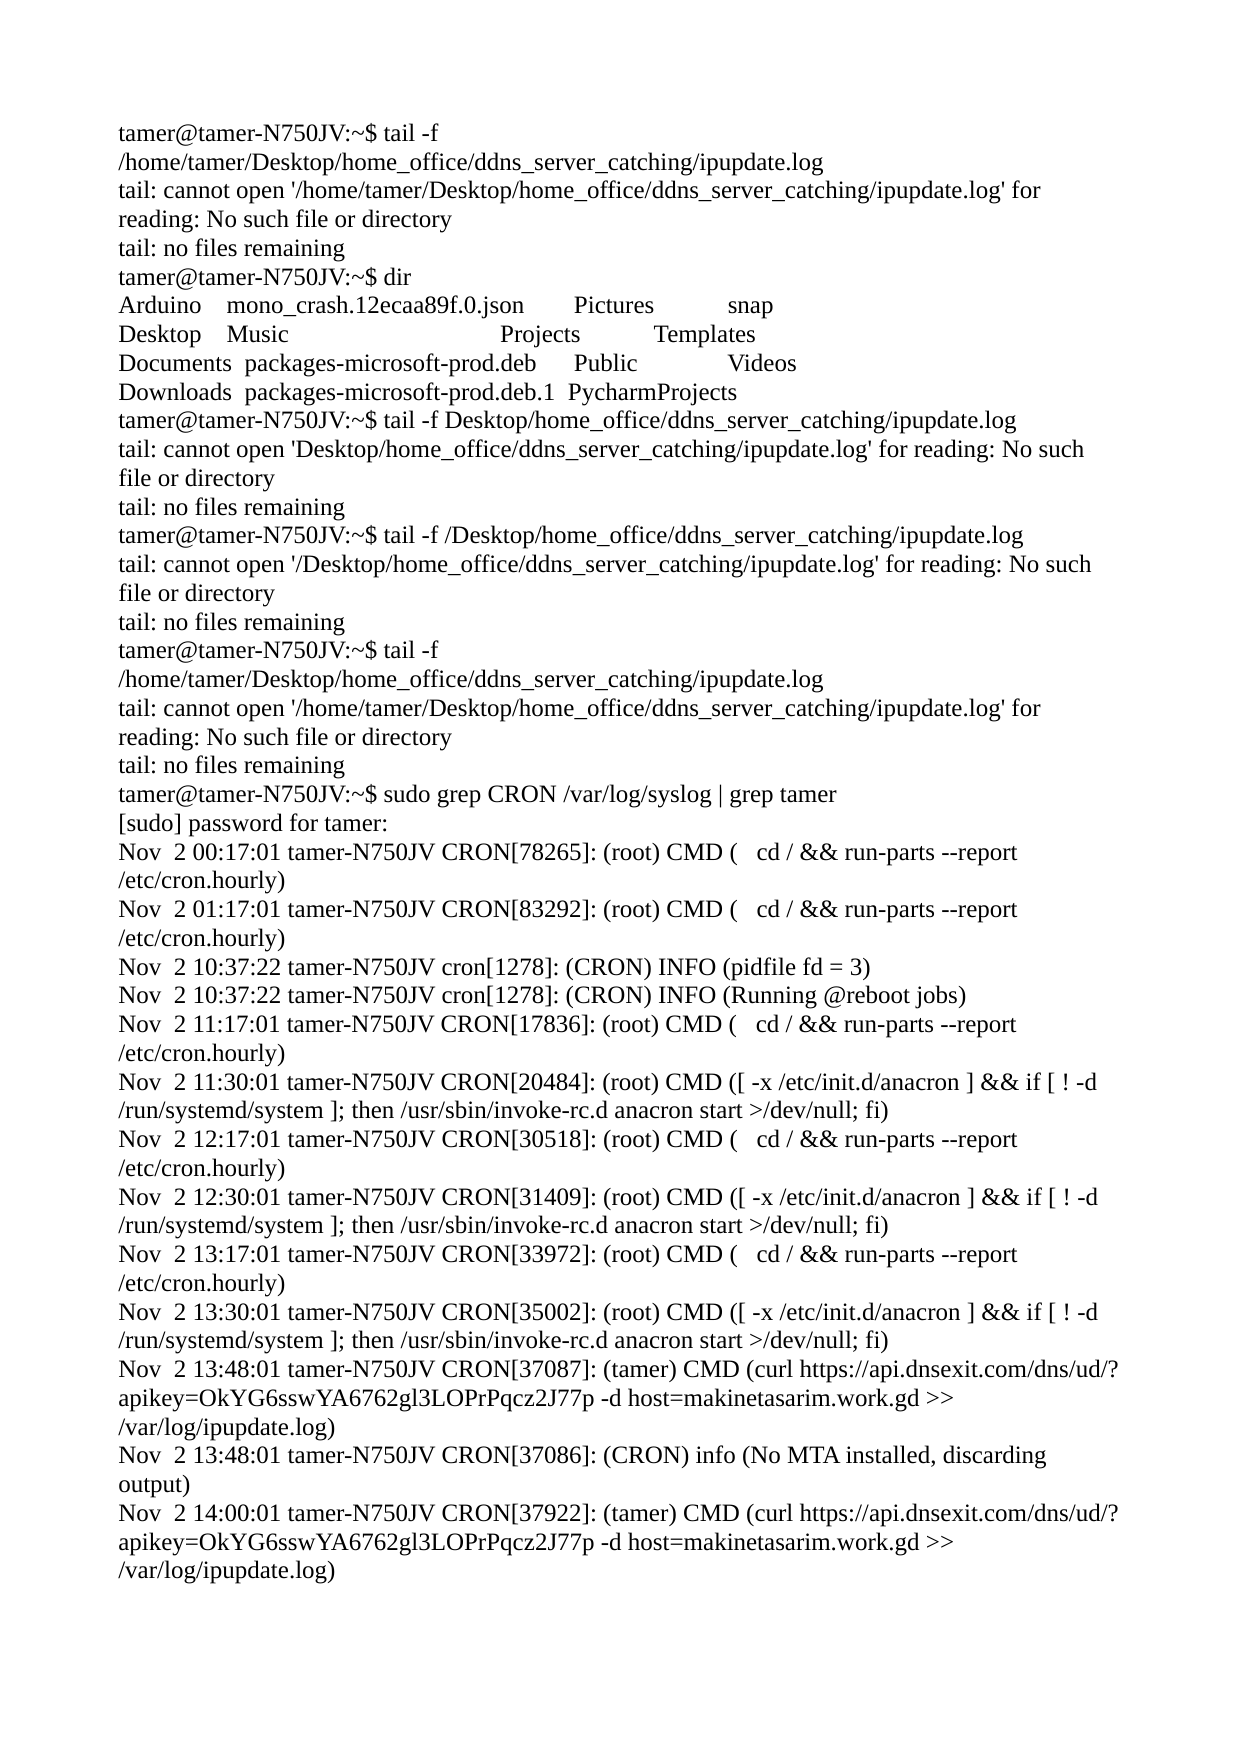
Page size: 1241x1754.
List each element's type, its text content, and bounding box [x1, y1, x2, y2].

text tamer@tamer-N750JV:~$ tail -f Desktop/home_office/ddns_server_catching/ipupdate.log [118, 406, 1122, 434]
text tail: no files remaining [118, 751, 1122, 779]
text Nov 2 14:00:01 tamer-N750JV CRON[37922]: (tamer) CMD (curl https://api.dnsexit.com/dns/ud/?apikey=OkYG6sswYA6762gl3LOPrPqcz2J77p -d host=makinetasarim.work.gd >> /var/log/ipupdate.log) [118, 1498, 1122, 1584]
text Nov 2 12:30:01 tamer-N750JV CRON[31409]: (root) CMD ([ -x /etc/init.d/anacron ] && if [ ! -d /run/systemd/system ]; then /usr/sbin/invoke-rc.d anacron start >/dev/null; fi) [118, 1182, 1122, 1239]
text Nov 2 11:30:01 tamer-N750JV CRON[20484]: (root) CMD ([ -x /etc/init.d/anacron ] && if [ ! -d /run/systemd/system ]; then /usr/sbin/invoke-rc.d anacron start >/dev/null; fi) [118, 1067, 1122, 1124]
text tail: cannot open '/home/tamer/Desktop/home_office/ddns_server_catching/ipupdate.log' for reading: No such file or directory [118, 693, 1122, 751]
text tail: cannot open '/Desktop/home_office/ddns_server_catching/ipupdate.log' for reading: No such file or directory [118, 549, 1122, 607]
text Nov 2 13:17:01 tamer-N750JV CRON[33972]: (root) CMD ( cd / && run-parts --report /etc/cron.hourly) [118, 1239, 1122, 1297]
text Nov 2 13:48:01 tamer-N750JV CRON[37086]: (CRON) info (No MTA installed, discarding output) [118, 1441, 1122, 1498]
text tamer@tamer-N750JV:~$ tail -f /home/tamer/Desktop/home_office/ddns_server_catching/ipupdate.log [118, 636, 1122, 693]
text Nov 2 13:30:01 tamer-N750JV CRON[35002]: (root) CMD ([ -x /etc/init.d/anacron ] && if [ ! -d /run/systemd/system ]; then /usr/sbin/invoke-rc.d anacron start >/dev/null; fi) [118, 1297, 1122, 1354]
text [sudo] password for tamer: [118, 808, 1122, 837]
text tamer@tamer-N750JV:~$ dir [118, 262, 1122, 291]
text Downloads packages-microsoft-prod.deb.1 PycharmProjects [118, 377, 1122, 406]
text tamer@tamer-N750JV:~$ tail -f /Desktop/home_office/ddns_server_catching/ipupdate.log [118, 521, 1122, 549]
text Nov 2 01:17:01 tamer-N750JV CRON[83292]: (root) CMD ( cd / && run-parts --report /etc/cron.hourly) [118, 894, 1122, 952]
text tamer@tamer-N750JV:~$ sudo grep CRON /var/log/syslog | grep tamer [118, 779, 1122, 808]
text tail: no files remaining [118, 607, 1122, 636]
text Nov 2 10:37:22 tamer-N750JV cron[1278]: (CRON) INFO (Running @reboot jobs) [118, 981, 1122, 1009]
text tail: no files remaining [118, 492, 1122, 521]
text Nov 2 12:17:01 tamer-N750JV CRON[30518]: (root) CMD ( cd / && run-parts --report /etc/cron.hourly) [118, 1124, 1122, 1182]
text tail: no files remaining [118, 233, 1122, 262]
text tamer@tamer-N750JV:~$ tail -f /home/tamer/Desktop/home_office/ddns_server_catching/ipupdate.log [118, 118, 1122, 176]
text Documents packages-microsoft-prod.deb Public Videos [118, 348, 1122, 377]
text tail: cannot open 'Desktop/home_office/ddns_server_catching/ipupdate.log' for reading: No such file or directory [118, 434, 1122, 492]
text Nov 2 00:17:01 tamer-N750JV CRON[78265]: (root) CMD ( cd / && run-parts --report /etc/cron.hourly) [118, 837, 1122, 894]
text Desktop Music Projects Templates [118, 319, 1122, 348]
text Nov 2 13:48:01 tamer-N750JV CRON[37087]: (tamer) CMD (curl https://api.dnsexit.com/dns/ud/?apikey=OkYG6sswYA6762gl3LOPrPqcz2J77p -d host=makinetasarim.work.gd >> /var/log/ipupdate.log) [118, 1354, 1122, 1441]
text tail: cannot open '/home/tamer/Desktop/home_office/ddns_server_catching/ipupdate.log' for reading: No such file or directory [118, 176, 1122, 233]
text Arduino mono_crash.12ecaa89f.0.json Pictures snap [118, 291, 1122, 319]
text Nov 2 10:37:22 tamer-N750JV cron[1278]: (CRON) INFO (pidfile fd = 3) [118, 952, 1122, 981]
text Nov 2 11:17:01 tamer-N750JV CRON[17836]: (root) CMD ( cd / && run-parts --report /etc/cron.hourly) [118, 1009, 1122, 1067]
